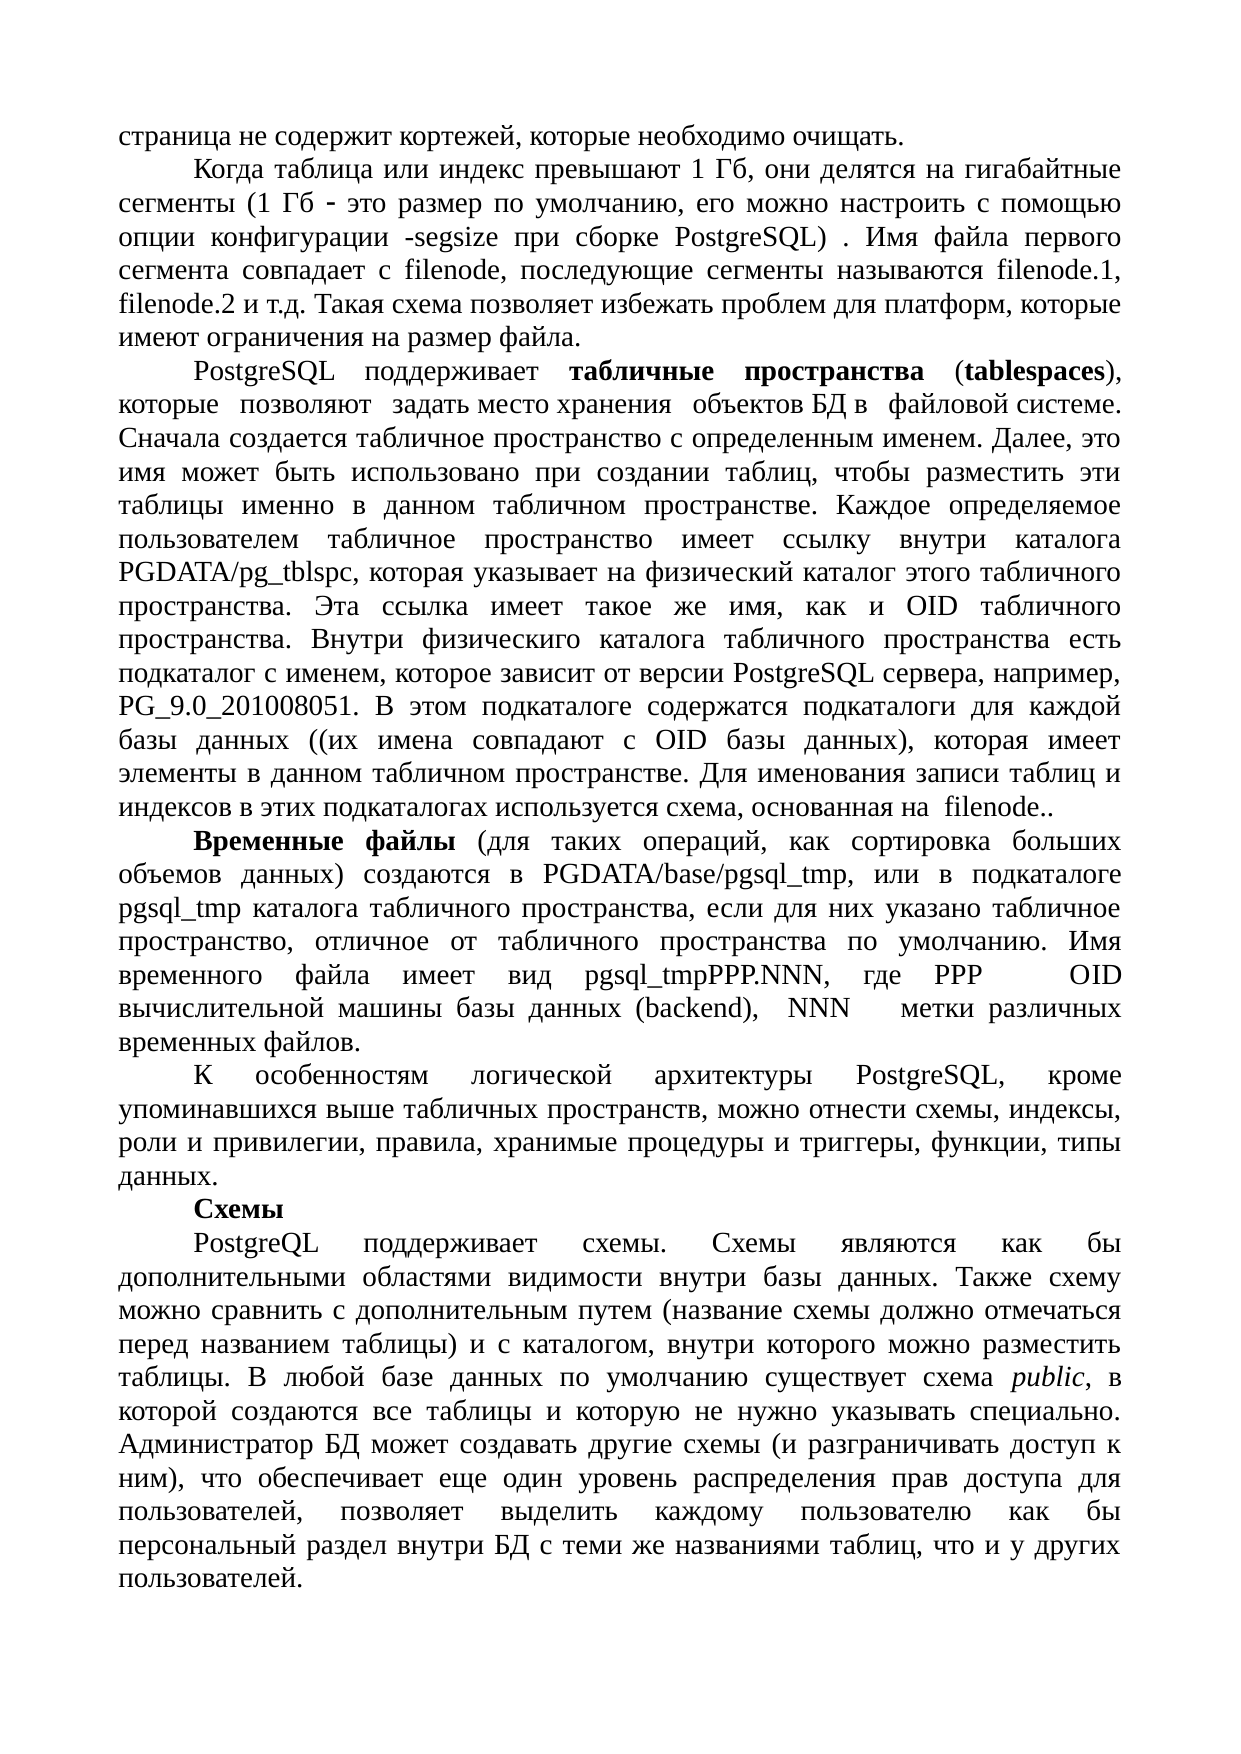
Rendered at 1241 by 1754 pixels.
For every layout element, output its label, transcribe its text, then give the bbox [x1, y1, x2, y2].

text Когда таблица или индекс превышают 1 Гб, они делятся на гигабайтные сегменты (1 Гб  это размер по умолчанию, его можно настроить с помощью опции конфигурации -segsize при сборке PostgreSQL) . Имя файла первого сегмента совпадает с filenode, последующие сегменты называются filenode.1, filenode.2 и т.д. Такая схема позволяет избежать проблем для платформ, которые имеют ограничения на размер файла. [118, 152, 1122, 353]
text PostgreSQL поддерживает табличные пространства (tablespaces), которые позволяют задать место хранения объектов БД в файловой системе. Сначала создается табличное пространство с определенным именем. Далее, это имя может быть использовано при создании таблиц, чтобы разместить эти таблицы именно в данном табличном пространстве. Каждое определяемое пользователем табличное пространство имеет ссылку внутри каталога PGDATA/pg_tblspc, которая указывает на физический каталог этого табличного пространства. Эта ссылка имеет такое же имя, как и OID табличного пространства. Внутри физическиго каталога табличного пространства есть подкаталог с именем, которое зависит от версии PostgreSQL сервера, например, PG_9.0_201008051. В этом подкаталоге содержатся подкаталоги для каждой базы данных ((их имена совпадают с OID базы данных), которая имеет элементы в данном табличном пространстве. Для именования записи таблиц и индексов в этих подкаталогах используется схема, основанная на filenode.. [118, 353, 1122, 823]
text К особенностям логической архитектуры PostgreSQL, кроме упоминавшихся выше табличных пространств, можно отнести схемы, индексы, роли и привилегии, правила, хранимые процедуры и триггеры, функции, типы данных. [118, 1057, 1122, 1192]
text PostgreQL поддерживает схемы. Схемы являются как бы дополнительными областями видимости внутри базы данных. Также схему можно сравнить c дополнительным путем (название схемы должно отмечаться перед названием таблицы) и с каталогом, внутри которого можно разместить таблицы. В любой базе данных по умолчанию существует схема public, в которой создаются все таблицы и которую не нужно указывать специально. Администратор БД может создавать другие схемы (и разграничивать доступ к ним), что обеспечивает еще один уровень распределения прав доступа для пользователей, позволяет выделить каждому пользователю как бы персональный раздел внутри БД с теми же названиями таблиц, что и у других пользователей. [118, 1225, 1122, 1594]
text Временные файлы (для таких операций, как сортировка больших объемов данных) создаются в PGDATA/base/pgsql_tmp, или в подкаталоге pgsql_tmp каталога табличного пространства, если для них указано табличное пространство, отличное от табличного пространства по умолчанию. Имя временного файла имеет вид pgsql_tmpPPP.NNN, где PPP  OID вычислительной машины базы данных (backend), NNN  метки различных временных файлов. [118, 823, 1122, 1057]
text страница не содержит кортежей, которые необходимо очищать. [118, 118, 1122, 152]
text Схемы [118, 1192, 1122, 1225]
